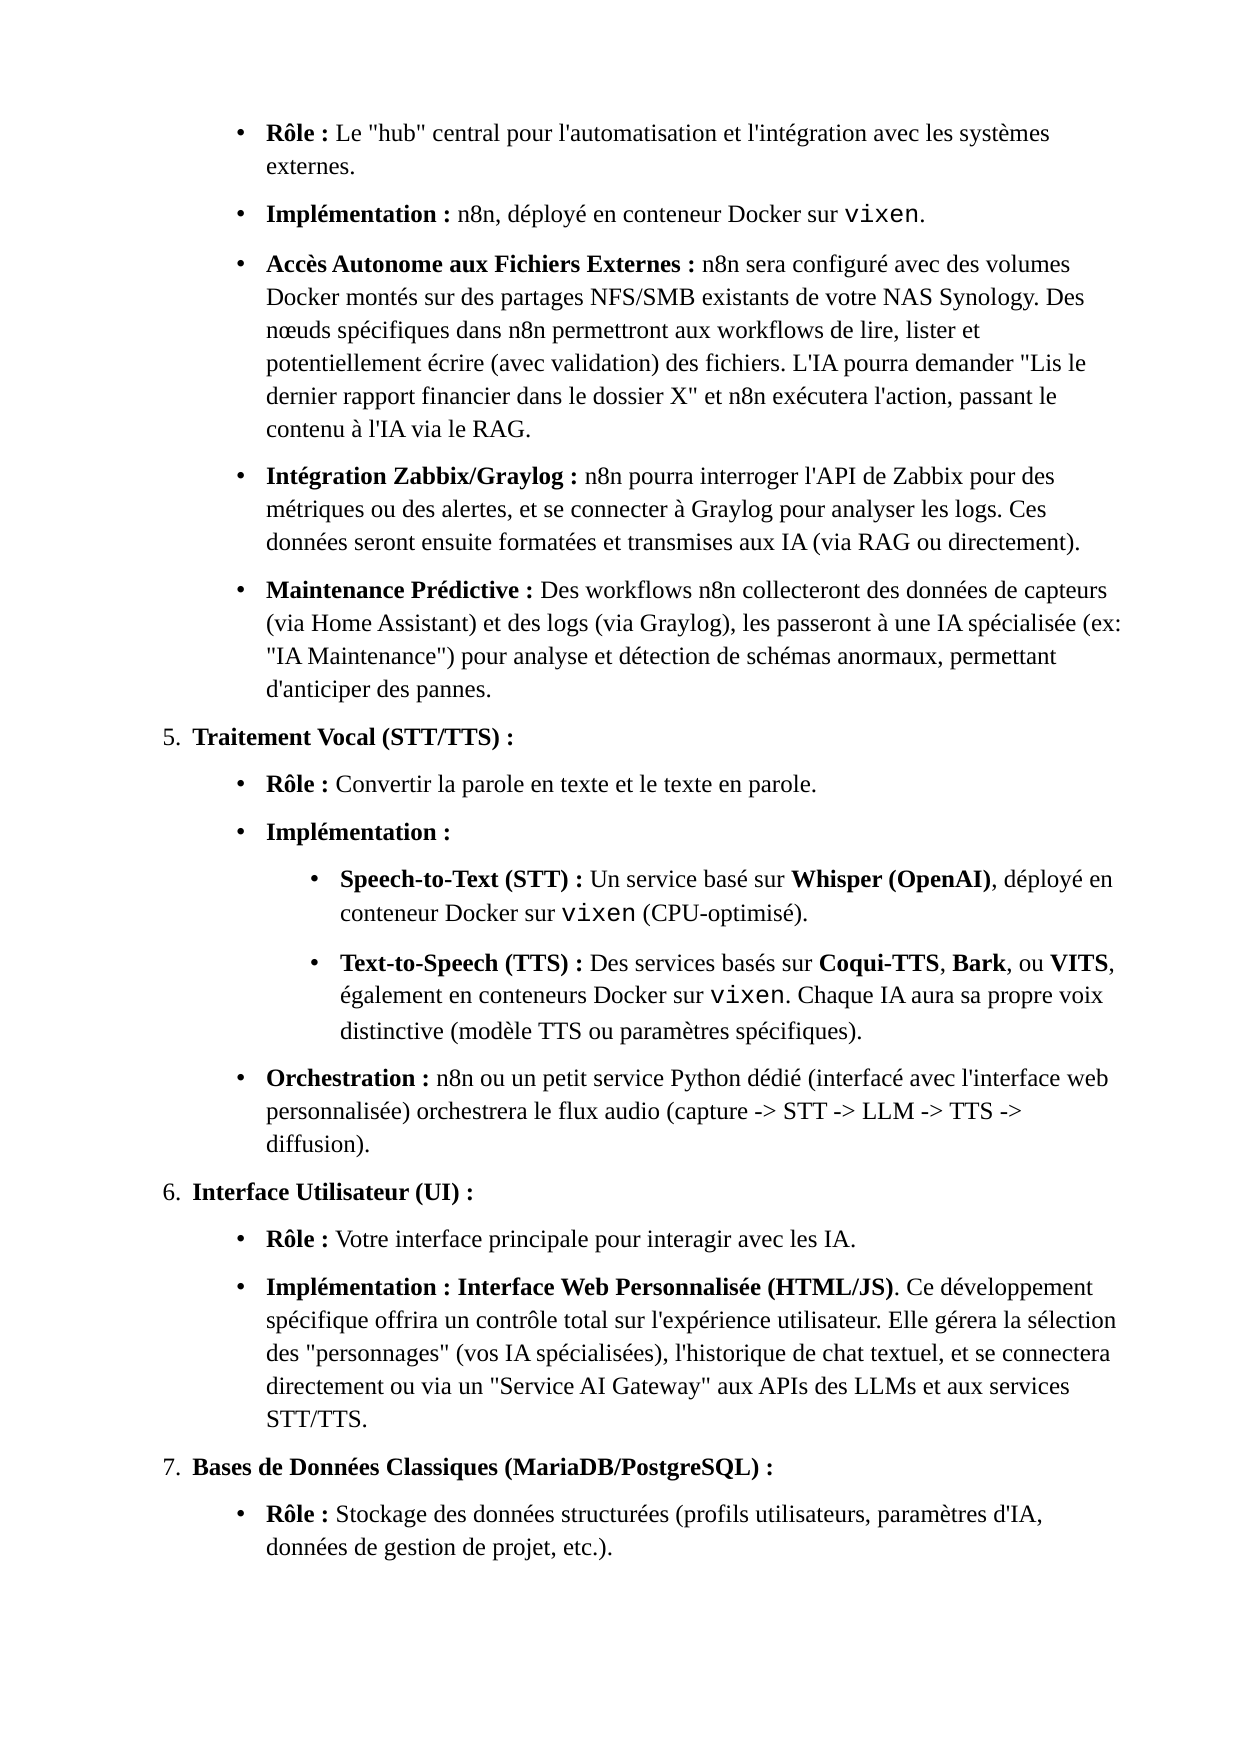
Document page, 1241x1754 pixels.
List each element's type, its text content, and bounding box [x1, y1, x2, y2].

list Rôle : Votre interface principale pour interagir avec les IA. [236, 1224, 1122, 1253]
list Rôle : Le "hub" central pour l'automatisation et l'intégration avec les systèmes externes. [236, 118, 1122, 180]
list Orchestration : n8n ou un petit service Python dédié (interfacé avec l'interface web personnalisée) orchestrera le flux audio (capture -> STT -> LLM -> TTS -> diffusion). [236, 1063, 1122, 1158]
list Intégration Zabbix/Graylog : n8n pourra interroger l'API de Zabbix pour des métriques ou des alertes, et se connecter à Graylog pour analyser les logs. Ces données seront ensuite formatées et transmises aux IA (via RAG ou directement). [236, 461, 1122, 556]
list Implémentation : Interface Web Personnalisée (HTML/JS). Ce développement spécifique offrira un contrôle total sur l'expérience utilisateur. Elle gérera la sélection des "personnages" (vos IA spécialisées), l'historique de chat textuel, et se connectera directement ou via un "Service AI Gateway" aux APIs des LLMs et aux services STT/TTS. [236, 1272, 1122, 1433]
list Maintenance Prédictive : Des workflows n8n collecteront des données de capteurs (via Home Assistant) et des logs (via Graylog), les passeront à une IA spécialisée (ex: "IA Maintenance") pour analyse et détection de schémas anormaux, permettant d'anticiper des pannes. [236, 575, 1122, 703]
list Interface Utilisateur (UI) : [162, 1177, 1122, 1206]
list Rôle : Convertir la parole en texte et le texte en parole. [236, 769, 1122, 798]
list Implémentation : [236, 817, 1122, 846]
list Traitement Vocal (STT/TTS) : [162, 722, 1122, 751]
list Implémentation : n8n, déployé en conteneur Docker sur vixen. [236, 199, 1122, 229]
list Accès Autonome aux Fichiers Externes : n8n sera configuré avec des volumes Docker montés sur des partages NFS/SMB existants de votre NAS Synology. Des nœuds spécifiques dans n8n permettront aux workflows de lire, lister et potentiellement écrire (avec validation) des fichiers. L'IA pourra demander "Lis le dernier rapport financier dans le dossier X" et n8n exécutera l'action, passant le contenu à l'IA via le RAG. [236, 249, 1122, 443]
list Rôle : Stockage des données structurées (profils utilisateurs, paramètres d'IA, données de gestion de projet, etc.). [236, 1499, 1122, 1561]
list Bases de Données Classiques (MariaDB/PostgreSQL) : [162, 1452, 1122, 1481]
list Text-to-Speech (TTS) : Des services basés sur Coqui-TTS, Bark, ou VITS, également en conteneurs Docker sur vixen. Chaque IA aura sa propre voix distinctive (modèle TTS ou paramètres spécifiques). [310, 948, 1122, 1044]
list Speech-to-Text (STT) : Un service basé sur Whisper (OpenAI), déployé en conteneur Docker sur vixen (CPU-optimisé). [310, 864, 1122, 928]
